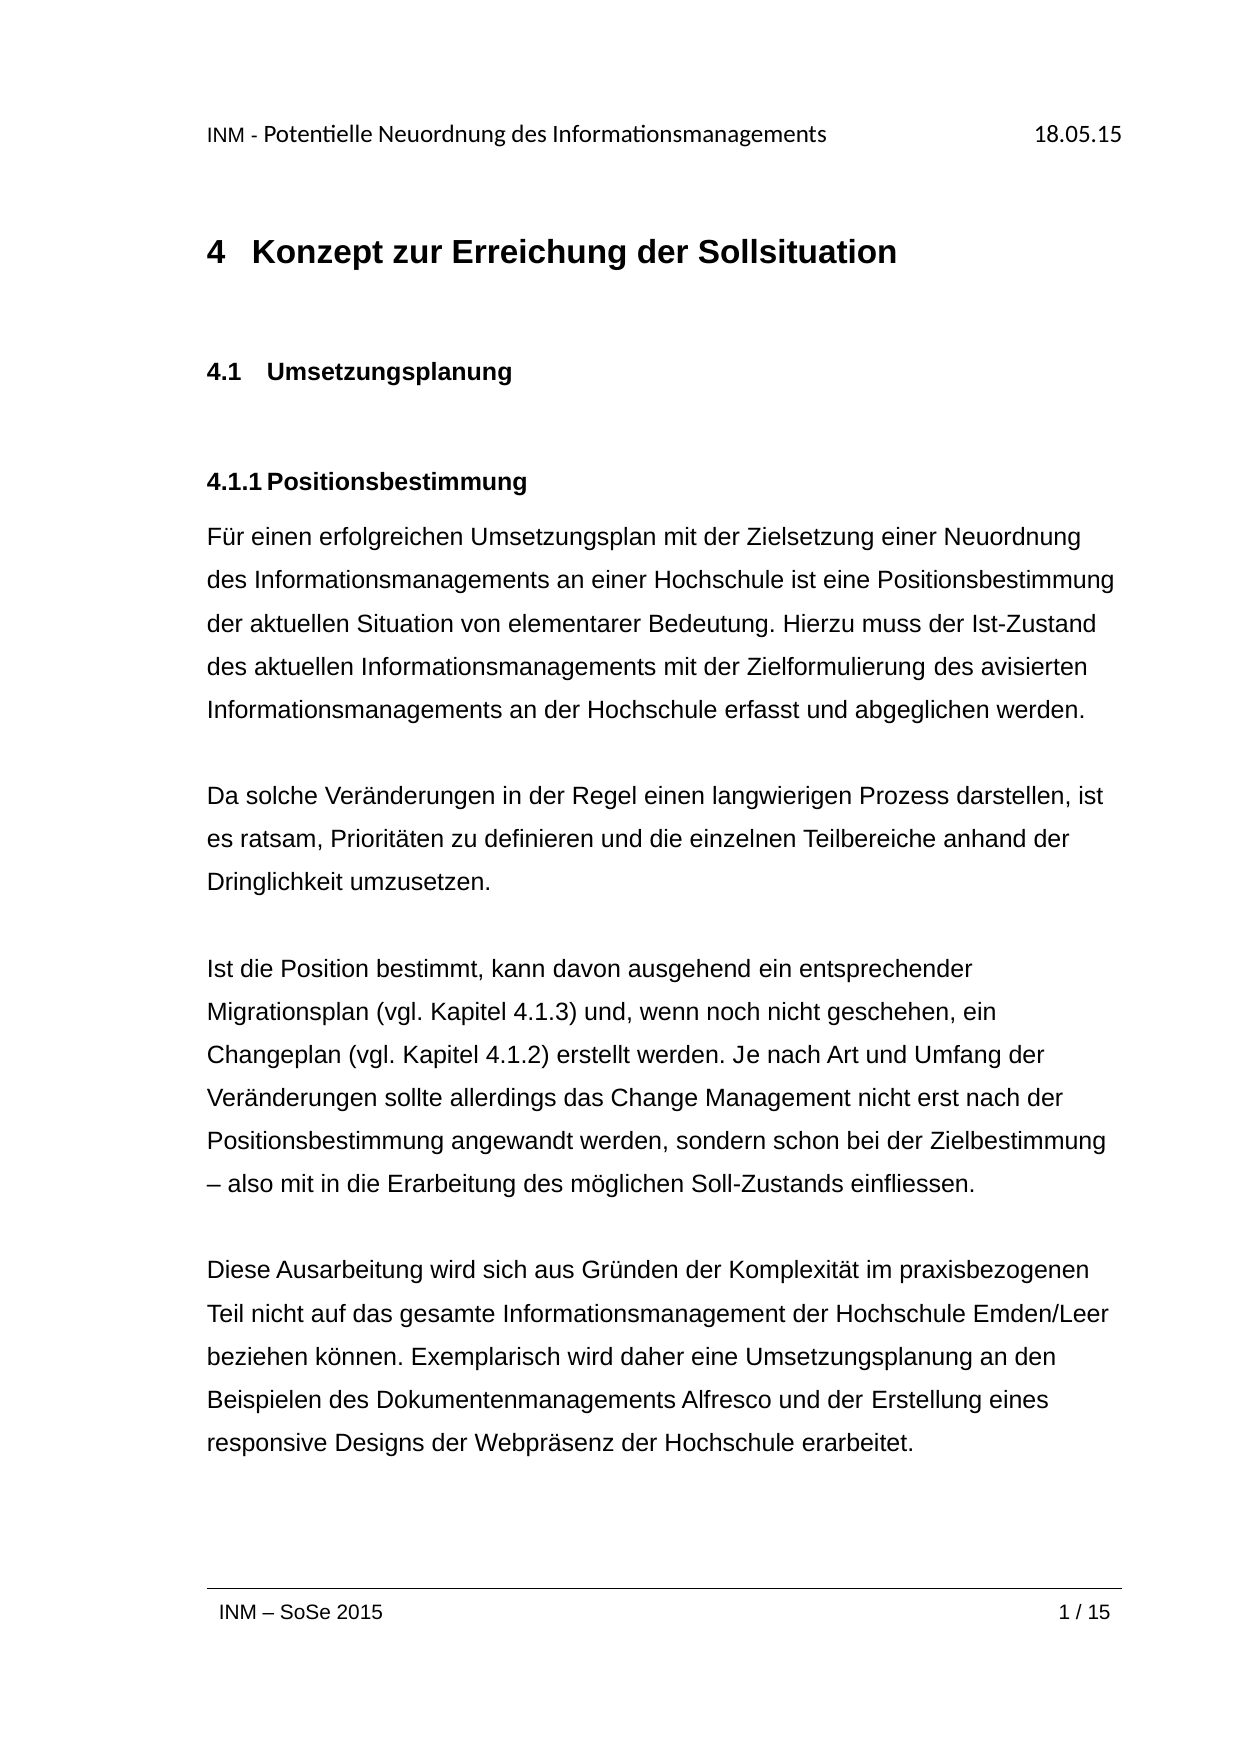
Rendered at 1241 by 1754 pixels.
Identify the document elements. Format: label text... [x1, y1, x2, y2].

subtitle 4.1 Umsetzungsplanung [207, 357, 1122, 386]
subtitle 4 Konzept zur Erreichung der Sollsituation [207, 232, 1122, 271]
subtitle 4.1.1 Positionsbestimmung [207, 467, 1122, 496]
text Für einen erfolgreichen Umsetzungsplan mit der Zielsetzung einer Neuordnung des Informationsmanagements an einer Hochschule ist eine Positionsbestimmung der aktuellen Situation von elementarer Bedeutung. Hierzu muss der Ist-Zustand des aktuellen Informationsmanagements mit der Zielformulierung des avisierten Informationsmanagements an der Hochschule erfasst und abgeglichen werden. [207, 522, 1122, 723]
text Ist die Position bestimmt, kann davon ausgehend ein entsprechender Migrationsplan (vgl. Kapitel 4.1.3) und, wenn noch nicht geschehen, ein Changeplan (vgl. Kapitel 4.1.2) erstellt werden. Je nach Art und Umfang der Veränderungen sollte allerdings das Change Management nicht erst nach der Positionsbestimmung angewandt werden, sondern schon bei der Zielbestimmung – also mit in die Erarbeitung des möglichen Soll-Zustands einfliessen. [207, 953, 1122, 1198]
text Diese Ausarbeitung wird sich aus Gründen der Komplexität im praxisbezogenen Teil nicht auf das gesamte Informationsmanagement der Hochschule Emden/Leer beziehen können. Exemplarisch wird daher eine Umsetzungsplanung an den Beispielen des Dokumentenmanagements Alfresco und der Erstellung eines responsive Designs der Webpräsenz der Hochschule erarbeitet. [207, 1255, 1122, 1457]
text Da solche Veränderungen in der Regel einen langwierigen Prozess darstellen, ist es ratsam, Prioritäten zu definieren und die einzelnen Teilbereiche anhand der Dringlichkeit umzusetzen. [207, 781, 1122, 896]
